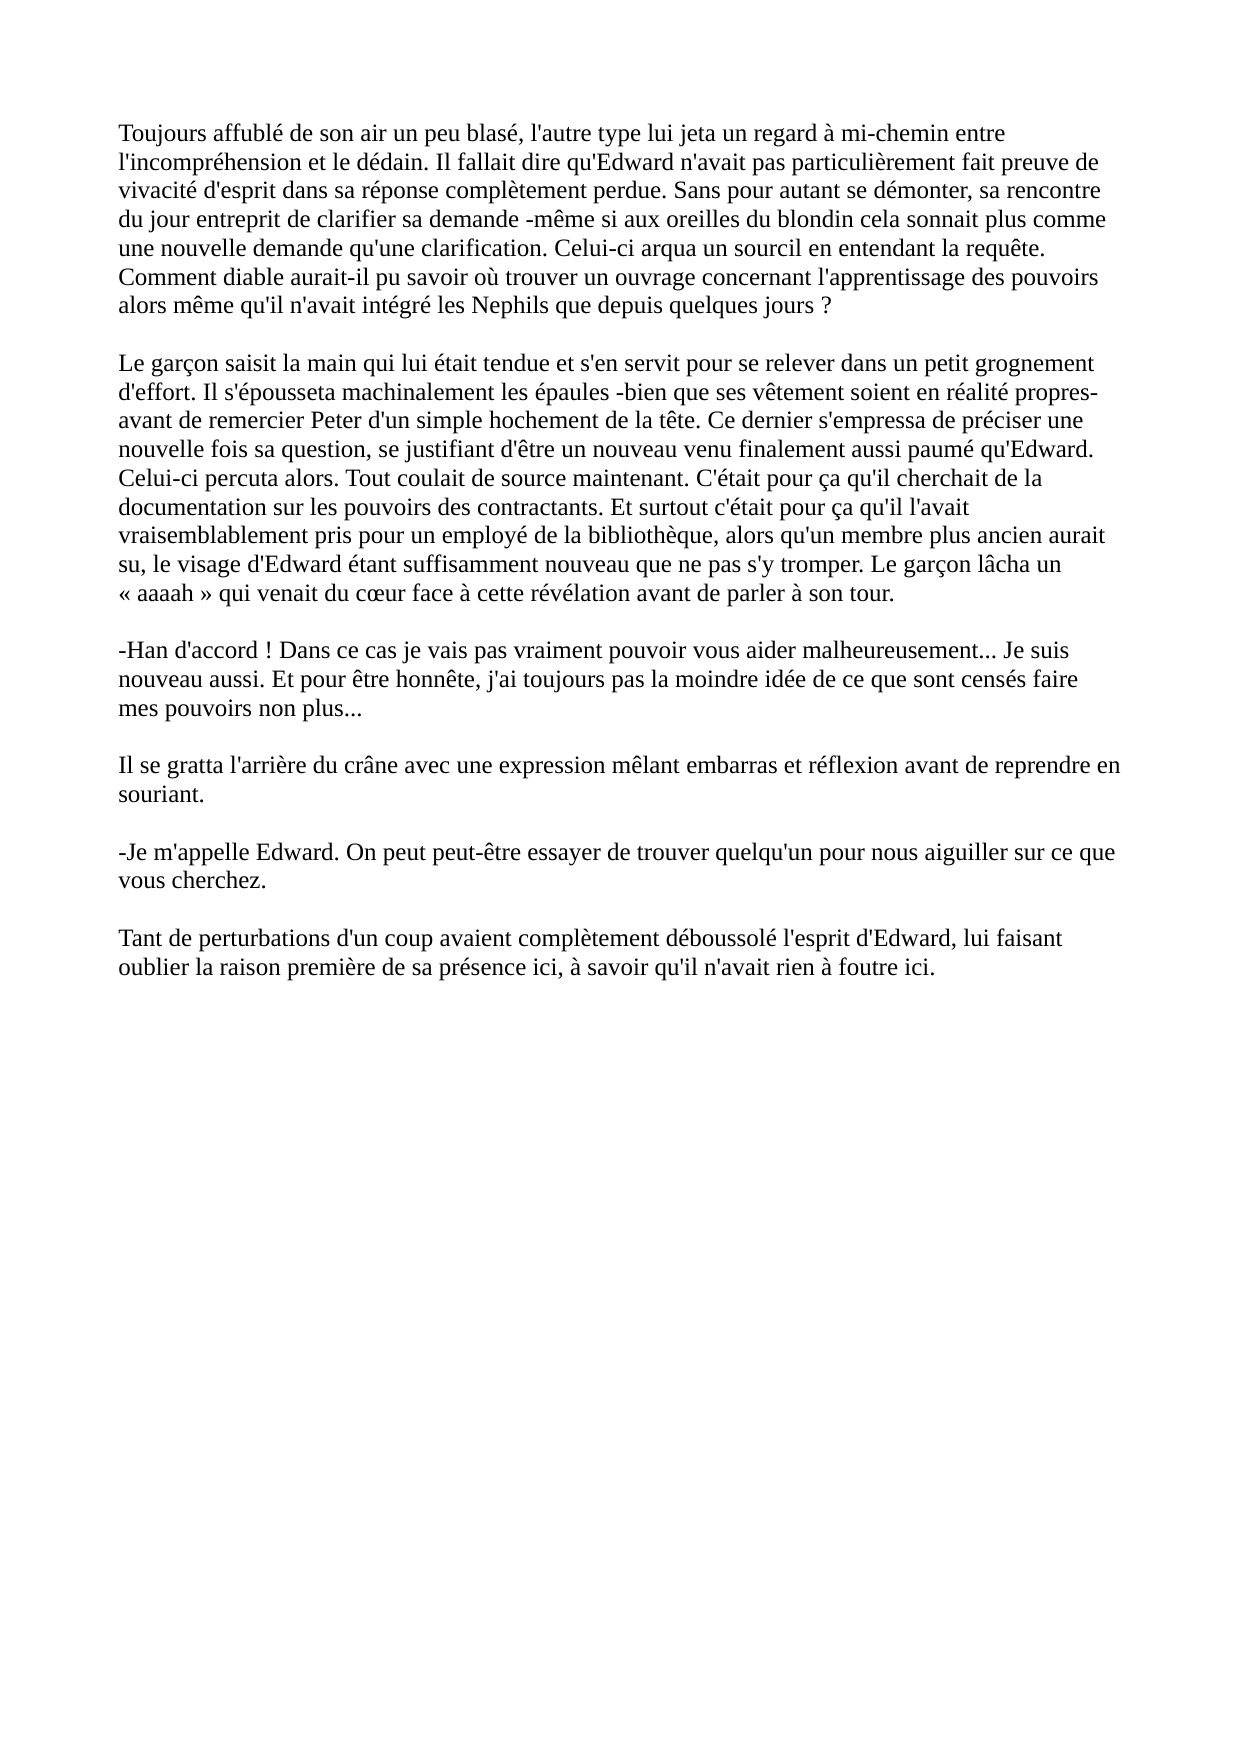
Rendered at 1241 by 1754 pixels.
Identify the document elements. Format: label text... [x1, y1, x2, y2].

text Toujours affublé de son air un peu blasé, l'autre type lui jeta un regard à mi-chemin entre l'incompréhension et le dédain. Il fallait dire qu'Edward n'avait pas particulièrement fait preuve de vivacité d'esprit dans sa réponse complètement perdue. Sans pour autant se démonter, sa rencontre du jour entreprit de clarifier sa demande -même si aux oreilles du blondin cela sonnait plus comme une nouvelle demande qu'une clarification. Celui-ci arqua un sourcil en entendant la requête. Comment diable aurait-il pu savoir où trouver un ouvrage concernant l'apprentissage des pouvoirs alors même qu'il n'avait intégré les Nephils que depuis quelques jours ? [118, 118, 1122, 319]
text -Je m'appelle Edward. On peut peut-être essayer de trouver quelqu'un pour nous aiguiller sur ce que vous cherchez. [118, 837, 1122, 894]
text Tant de perturbations d'un coup avaient complètement déboussolé l'esprit d'Edward, lui faisant oublier la raison première de sa présence ici, à savoir qu'il n'avait rien à foutre ici. [118, 923, 1122, 981]
text Il se gratta l'arrière du crâne avec une expression mêlant embarras et réflexion avant de reprendre en souriant. [118, 751, 1122, 808]
text -Han d'accord ! Dans ce cas je vais pas vraiment pouvoir vous aider malheureusement... Je suis nouveau aussi. Et pour être honnête, j'ai toujours pas la moindre idée de ce que sont censés faire mes pouvoirs non plus... [118, 636, 1122, 722]
text Le garçon saisit la main qui lui était tendue et s'en servit pour se relever dans un petit grognement d'effort. Il s'épousseta machinalement les épaules -bien que ses vêtement soient en réalité propres- avant de remercier Peter d'un simple hochement de la tête. Ce dernier s'empressa de préciser une nouvelle fois sa question, se justifiant d'être un nouveau venu finalement aussi paumé qu'Edward. Celui-ci percuta alors. Tout coulait de source maintenant. C'était pour ça qu'il cherchait de la documentation sur les pouvoirs des contractants. Et surtout c'était pour ça qu'il l'avait vraisemblablement pris pour un employé de la bibliothèque, alors qu'un membre plus ancien aurait su, le visage d'Edward étant suffisamment nouveau que ne pas s'y tromper. Le garçon lâcha un « aaaah » qui venait du cœur face à cette révélation avant de parler à son tour. [118, 348, 1122, 607]
